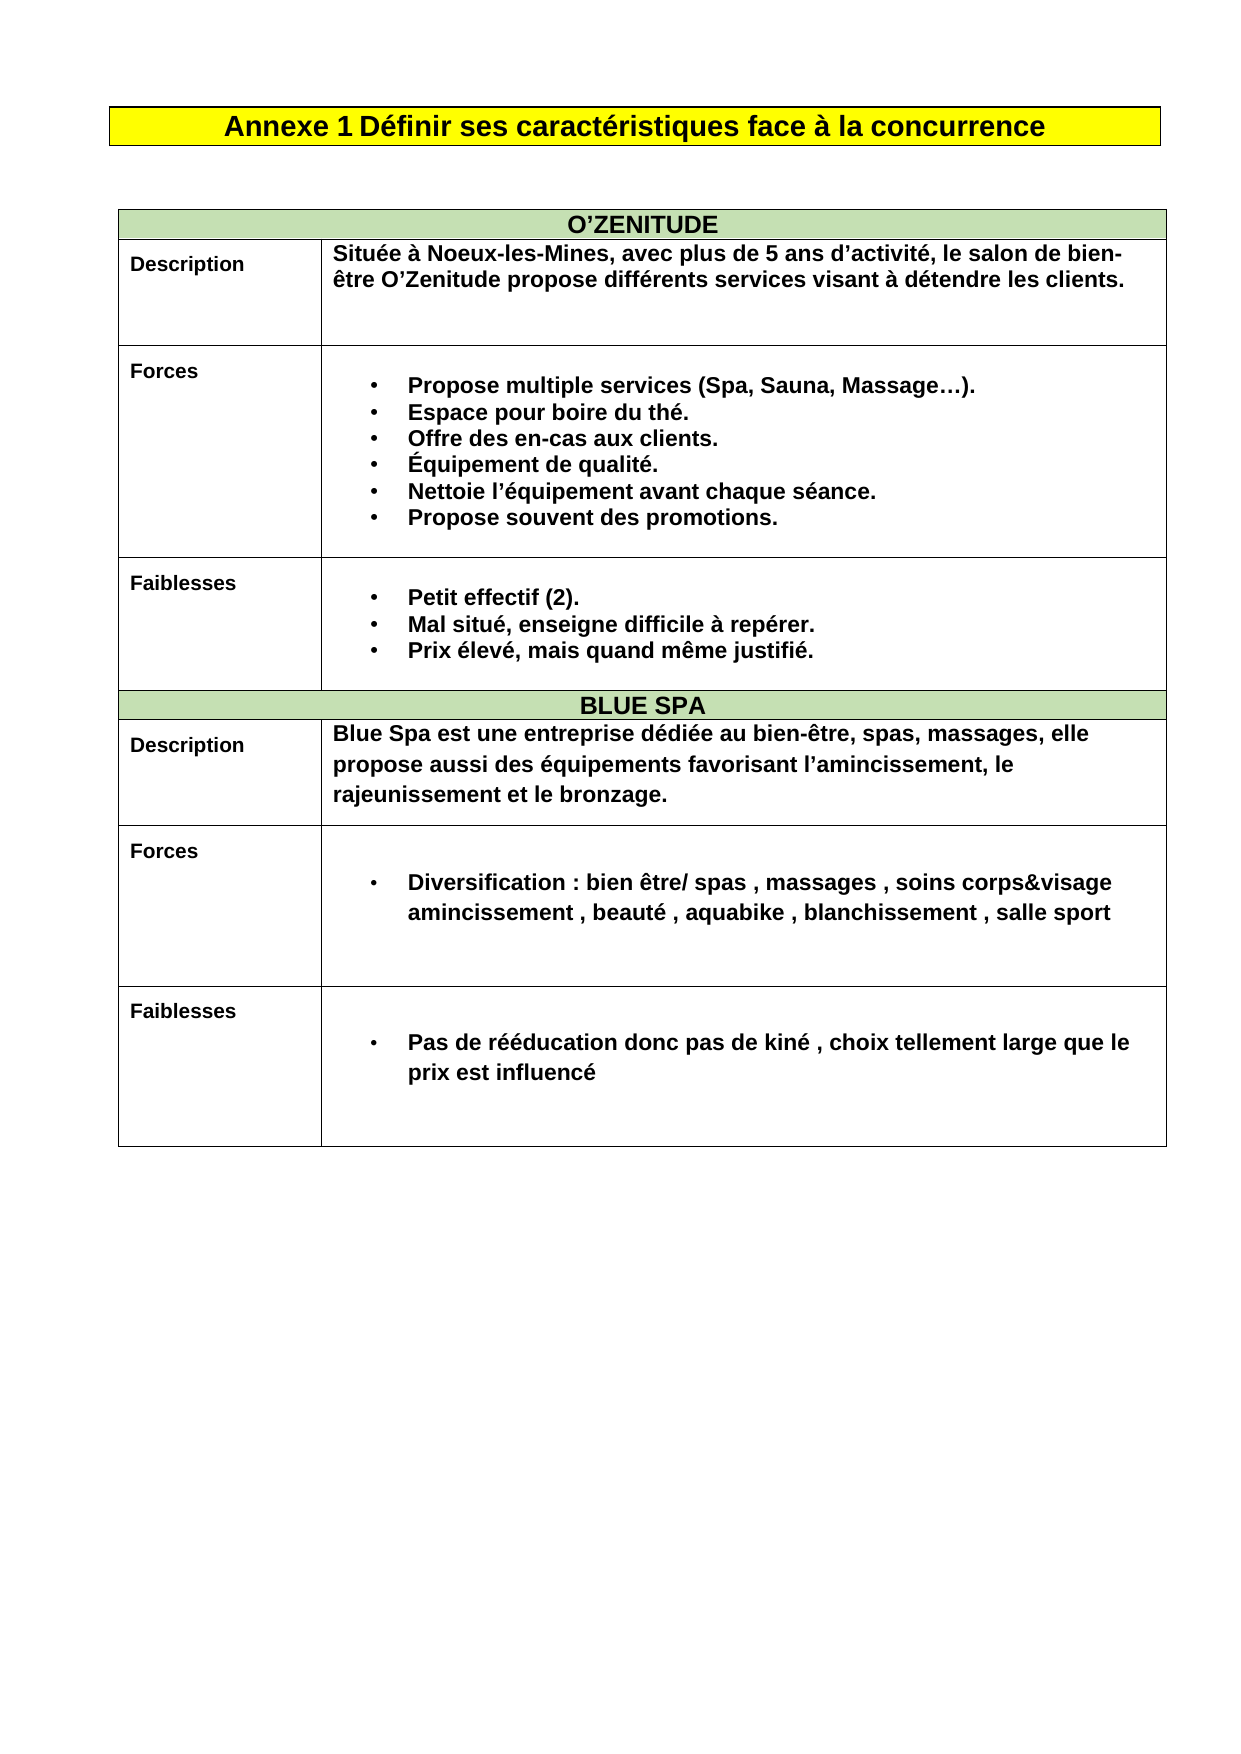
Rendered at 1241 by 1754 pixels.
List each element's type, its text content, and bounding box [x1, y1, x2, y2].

table_cell Faiblesses [119, 987, 321, 1146]
table_cell Forces [119, 826, 321, 986]
text Annexe 1 Définir ses caractéristiques face à la concurrence [110, 108, 1160, 145]
table_cell Pas de rééducation donc pas de kiné , choix tellement large que le prix est influencé [322, 987, 1166, 1146]
table_cell Petit effectif (2). Mal situé, enseigne difficile à repérer. Prix élevé, mais quand même justifié. [322, 558, 1166, 689]
table_cell Forces [119, 346, 321, 557]
table_cell Description [119, 240, 321, 345]
table_cell Diversification : bien être/ spas , massages , soins corps&visage amincissement , beauté , aquabike , blanchissement , salle sport [322, 826, 1166, 986]
table_header O’ZENITUDE [119, 210, 1166, 238]
table_cell BLUE SPA [119, 691, 1166, 719]
table_cell Faiblesses [119, 558, 321, 689]
table_cell Blue Spa est une entreprise dédiée au bien-être, spas, massages, elle propose aussi des équipements favorisant l’amincissement, le rajeunissement et le bronzage. [322, 720, 1166, 825]
table_cell Propose multiple services (Spa, Sauna, Massage…). Espace pour boire du thé. Offre des en-cas aux clients. Équipement de qualité. Nettoie l’équipement avant chaque séance. Propose souvent des promotions. [322, 346, 1166, 557]
table_cell Située à Noeux-les-Mines, avec plus de 5 ans d’activité, le salon de bien-être O’Zenitude propose différents services visant à détendre les clients. [322, 240, 1166, 345]
table_cell Description [119, 720, 321, 825]
